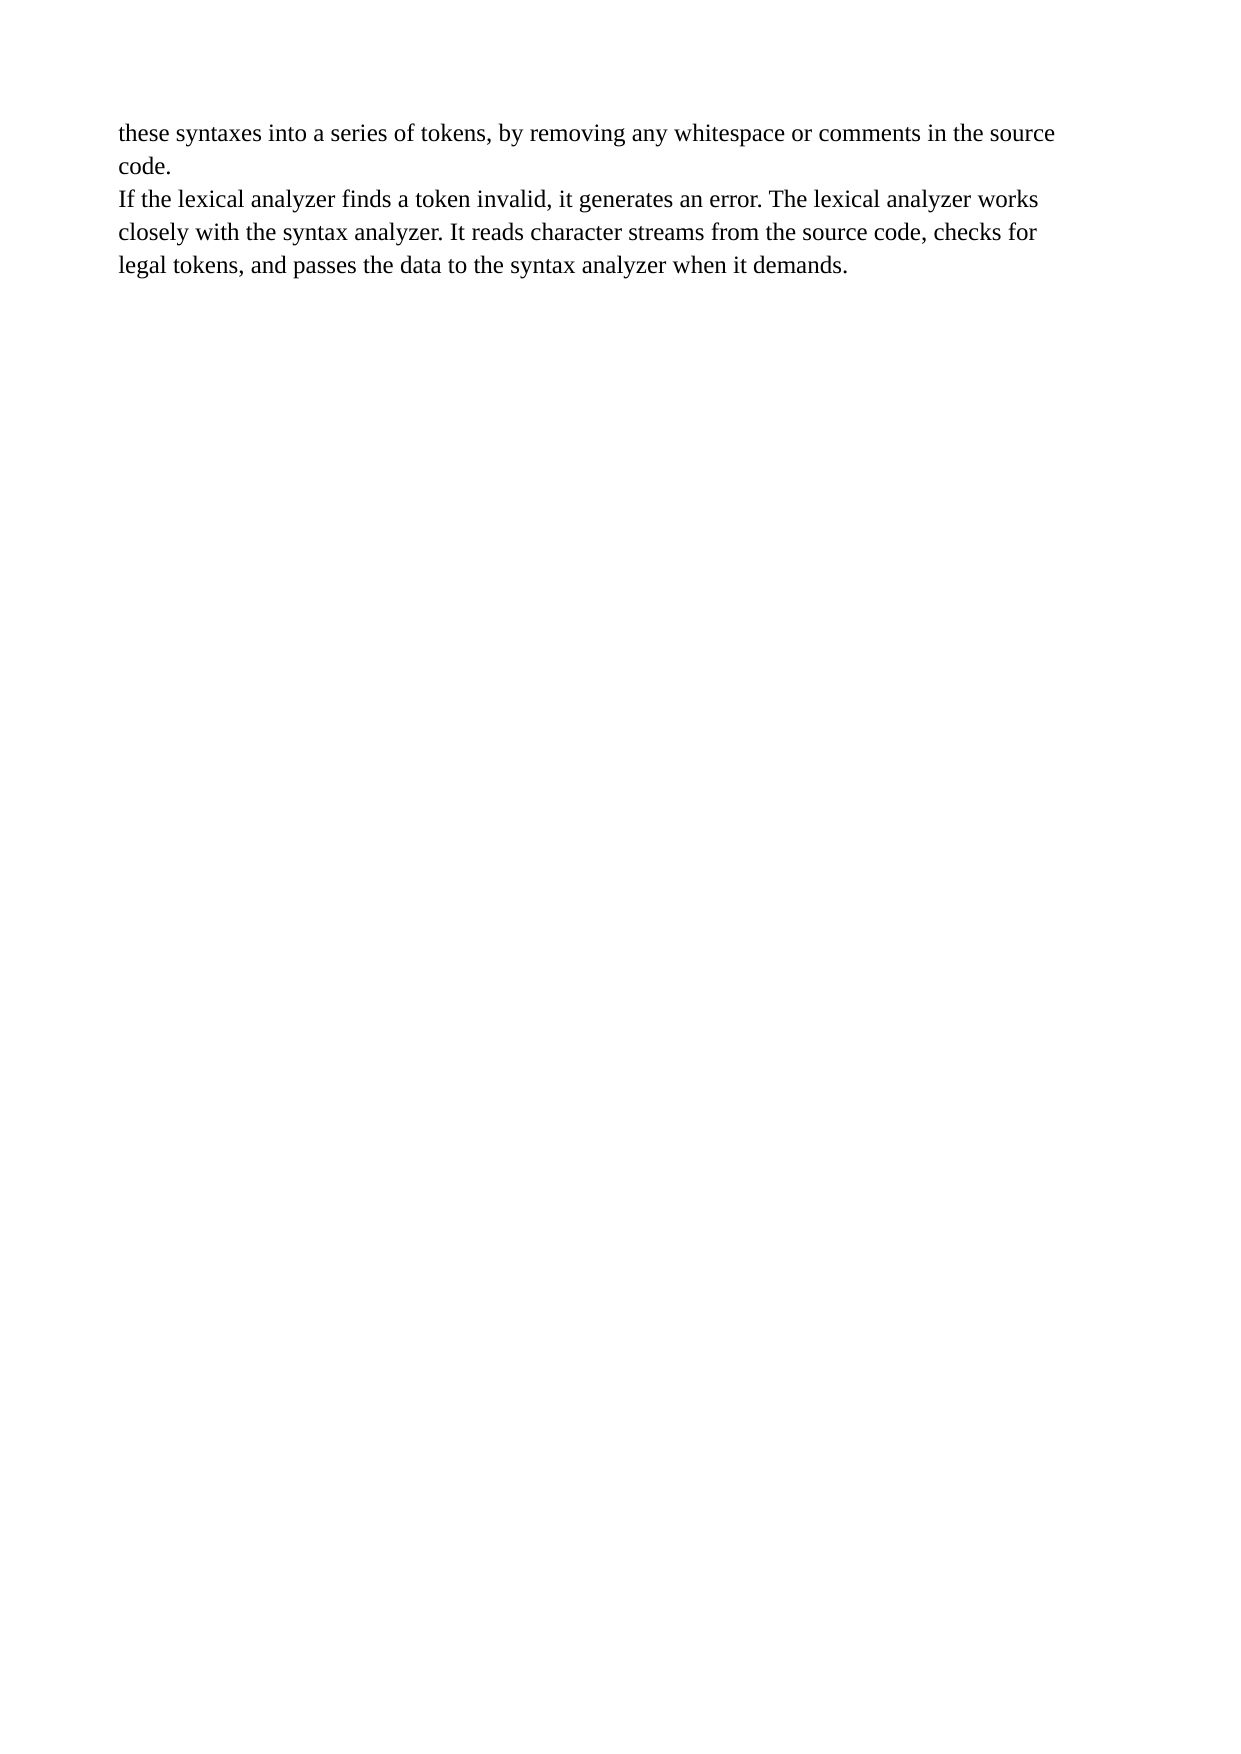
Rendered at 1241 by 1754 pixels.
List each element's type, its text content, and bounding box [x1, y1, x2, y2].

text legal tokens, and passes the data to the syntax analyzer when it demands. [118, 250, 1122, 279]
text closely with the syntax analyzer. It reads character streams from the source code, checks for [118, 217, 1122, 246]
text code. [118, 151, 1122, 180]
text If the lexical analyzer finds a token invalid, it generates an error. The lexical analyzer works [118, 184, 1122, 213]
text these syntaxes into a series of tokens, by removing any whitespace or comments in the source [118, 118, 1122, 147]
